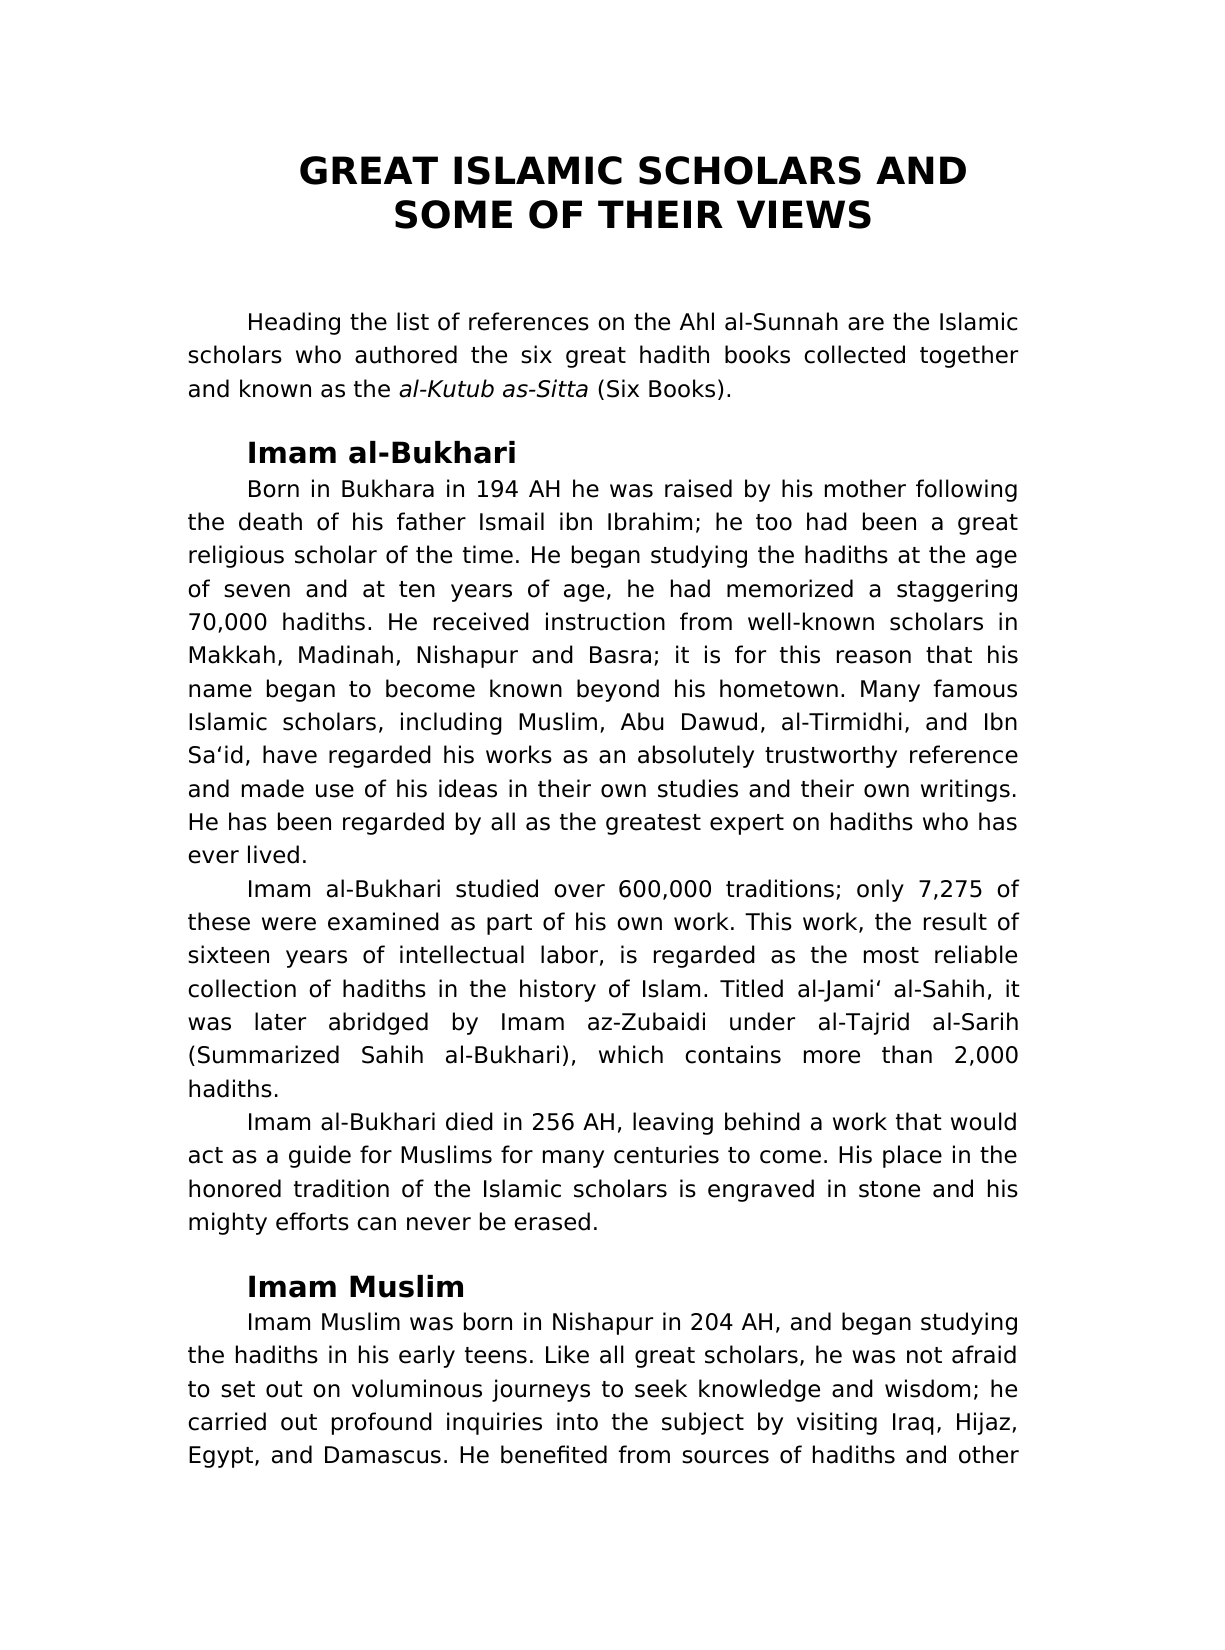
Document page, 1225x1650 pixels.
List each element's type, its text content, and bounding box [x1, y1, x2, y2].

text Imam al-Bukhari studied over 600,000 traditions; only 7,275 of these were examined as part of his own work. This work, the result of sixteen years of intellectual labor, is regarded as the most reliable collection of hadiths in the history of Islam. Titled al-Jami‘ al-Sahih, it was later abridged by Imam az-Zubaidi under al-Tajrid al-Sarih (Summarized Sahih al-Bukhari), which contains more than 2,000 hadiths. [187, 871, 1020, 1104]
text Imam Muslim [187, 1271, 1020, 1304]
text Imam al-Bukhari [187, 437, 1020, 471]
text GREAT ISLAMIC SCHOLARS AND [187, 150, 1020, 194]
text Imam al-Bukhari died in 256 AH, leaving behind a work that would act as a guide for Muslims for many centuries to come. His place in the honored tradition of the Islamic scholars is engraved in stone and his mighty efforts can never be erased. [187, 1104, 1020, 1237]
text Born in Bukhara in 194 AH he was raised by his mother following the death of his father Ismail ibn Ibrahim; he too had been a great religious scholar of the time. He began studying the hadiths at the age of seven and at ten years of age, he had memorized a staggering 70,000 hadiths. He received instruction from well-known scholars in Makkah, Madinah, Nishapur and Basra; it is for this reason that his name began to become known beyond his hometown. Many famous Islamic scholars, including Muslim, Abu Dawud, al-Tirmidhi, and Ibn Sa‘id, have regarded his works as an absolutely trustworthy reference and made use of his ideas in their own studies and their own writings. He has been regarded by all as the greatest expert on hadiths who has ever lived. [187, 471, 1020, 871]
text Imam Muslim was born in Nishapur in 204 AH, and began studying the hadiths in his early teens. Like all great scholars, he was not afraid to set out on voluminous journeys to seek knowledge and wisdom; he carried out profound inquiries into the subject by visiting Iraq, Hijaz, Egypt, and Damascus. He benefited from sources of hadiths and other [187, 1304, 1020, 1471]
text SOME OF THEIR VIEWS [187, 194, 1020, 237]
text Heading the list of references on the Ahl al-Sunnah are the Islamic scholars who authored the six great hadith books collected together and known as the al-Kutub as-Sitta (Six Books). [187, 304, 1020, 404]
